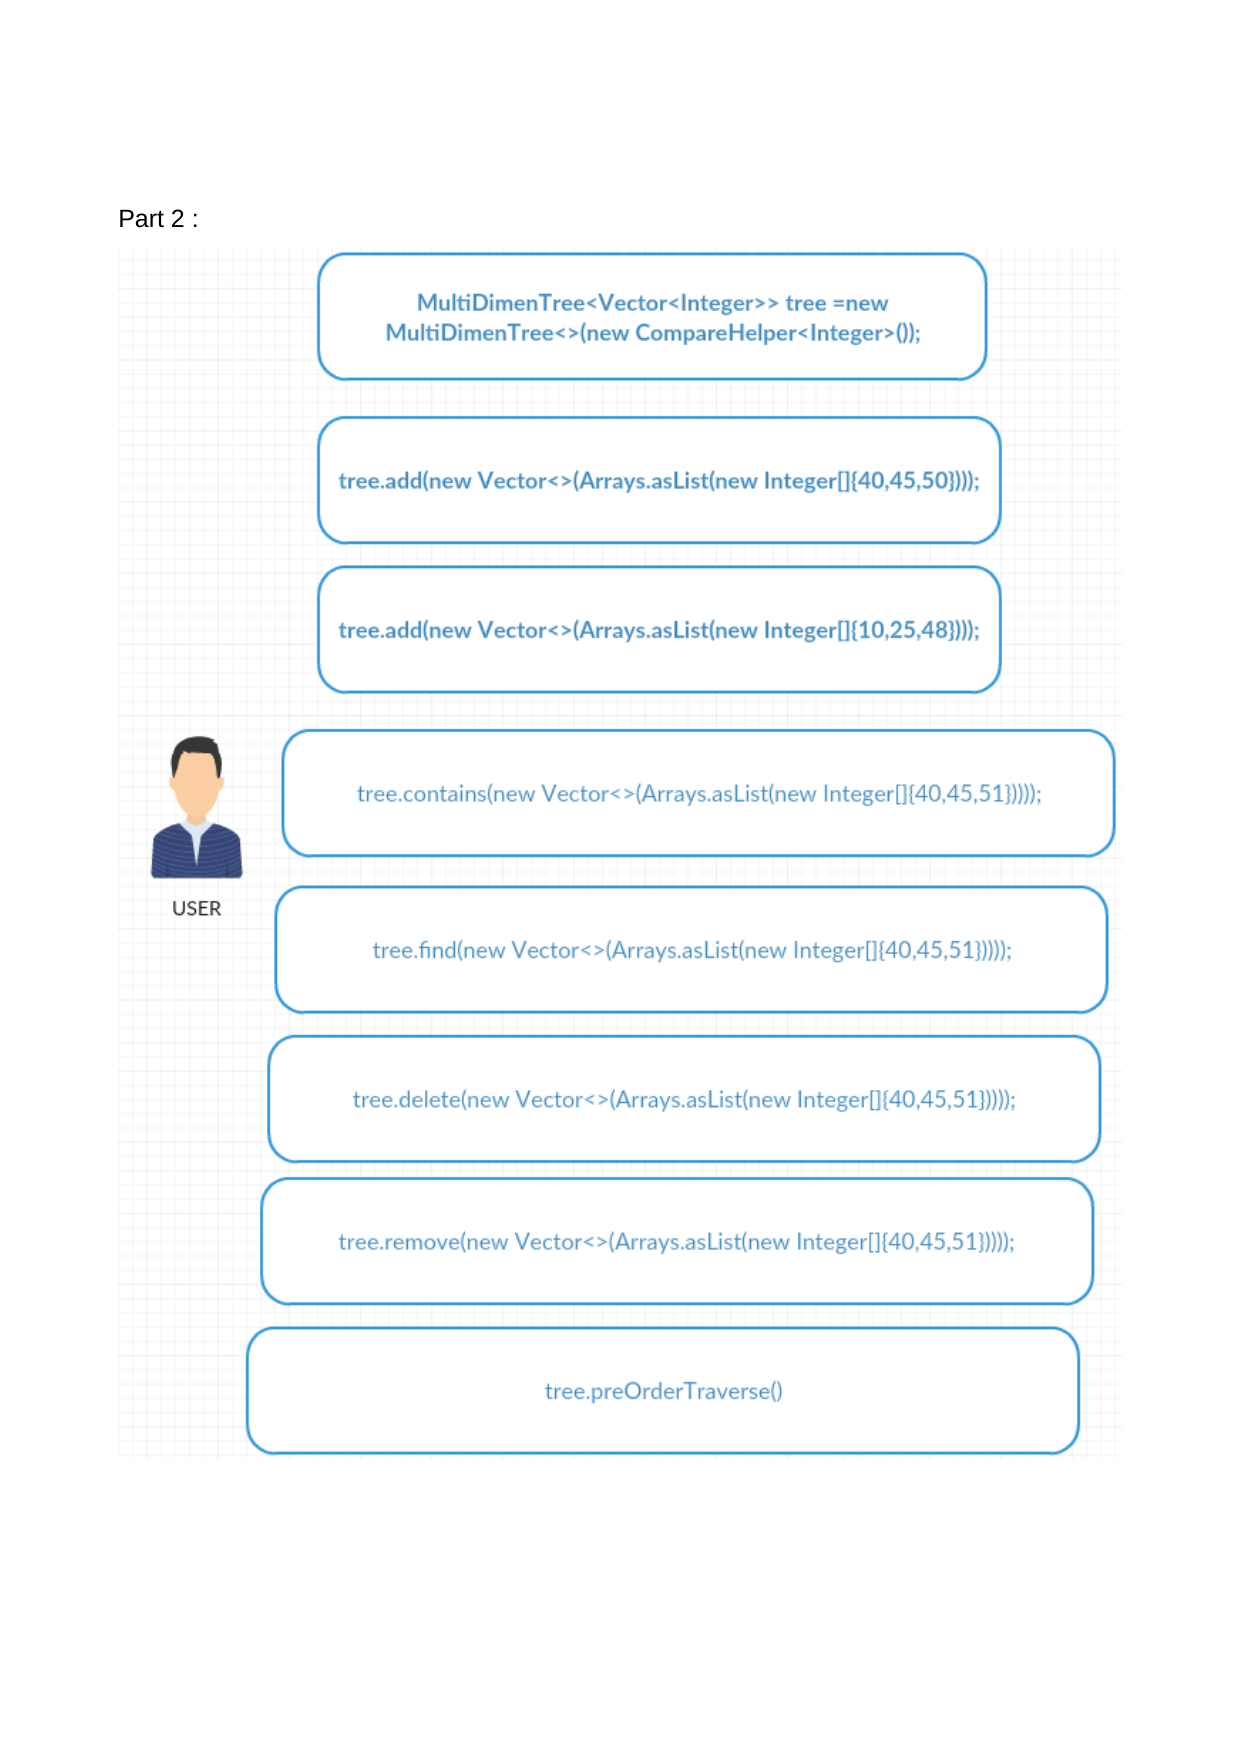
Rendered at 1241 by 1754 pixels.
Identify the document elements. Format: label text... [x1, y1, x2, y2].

text Part 2 : [118, 204, 1122, 233]
picture [118, 247, 1123, 1459]
